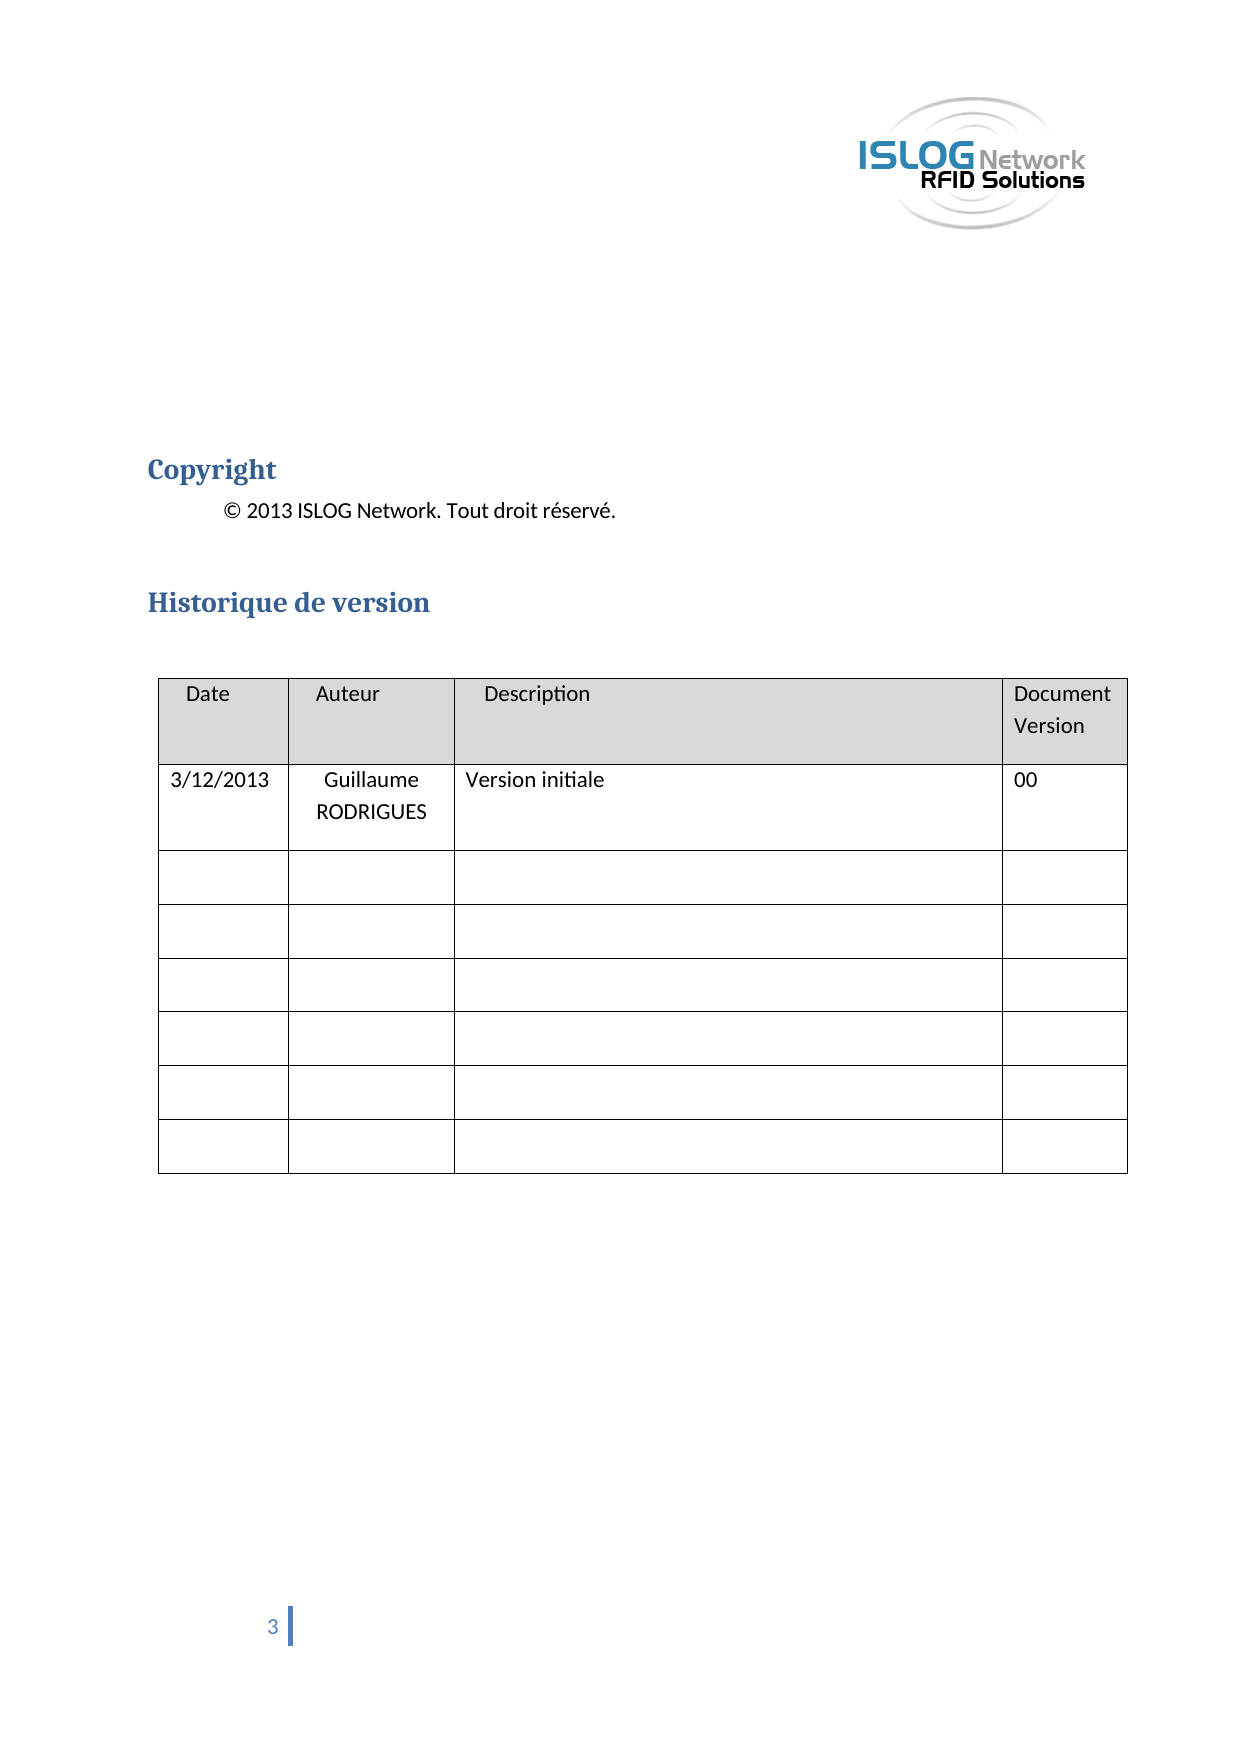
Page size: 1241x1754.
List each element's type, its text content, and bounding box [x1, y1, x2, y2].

table_cell [1003, 1012, 1127, 1065]
table_cell [455, 851, 1002, 904]
table_cell [455, 1012, 1002, 1065]
table_cell [289, 1012, 454, 1065]
text © 2013 ISLOG Network. Tout droit réservé. [223, 496, 1093, 524]
table_cell [1003, 905, 1127, 957]
table_cell [455, 959, 1002, 1011]
table_cell [159, 1066, 288, 1119]
table_cell [289, 1066, 454, 1119]
table_cell [455, 1120, 1002, 1172]
table_header Auteur [289, 679, 454, 764]
table_cell [159, 959, 288, 1011]
table_cell Guillaume RODRIGUES [289, 765, 454, 850]
table_cell [289, 1120, 454, 1172]
table_cell 00 [1003, 765, 1127, 850]
table_cell [159, 1120, 288, 1172]
table_cell [289, 851, 454, 904]
table_cell [1003, 1120, 1127, 1172]
table_cell [289, 959, 454, 1011]
table_header Document Version [1003, 679, 1127, 764]
table_cell Version initiale [455, 765, 1002, 850]
subtitle Historique de version [148, 587, 1093, 620]
subtitle Copyright [148, 453, 1093, 487]
table_cell [1003, 1066, 1127, 1119]
table_cell [1003, 959, 1127, 1011]
table_cell [159, 905, 288, 957]
table_cell [159, 851, 288, 904]
table_header Date [159, 679, 288, 764]
table_cell [455, 905, 1002, 957]
table_cell 3/12/2013 [159, 765, 288, 850]
table_cell [289, 905, 454, 957]
table_header Description [455, 679, 1002, 764]
table_cell [159, 1012, 288, 1065]
table_cell [455, 1066, 1002, 1119]
table_cell [1003, 851, 1127, 904]
